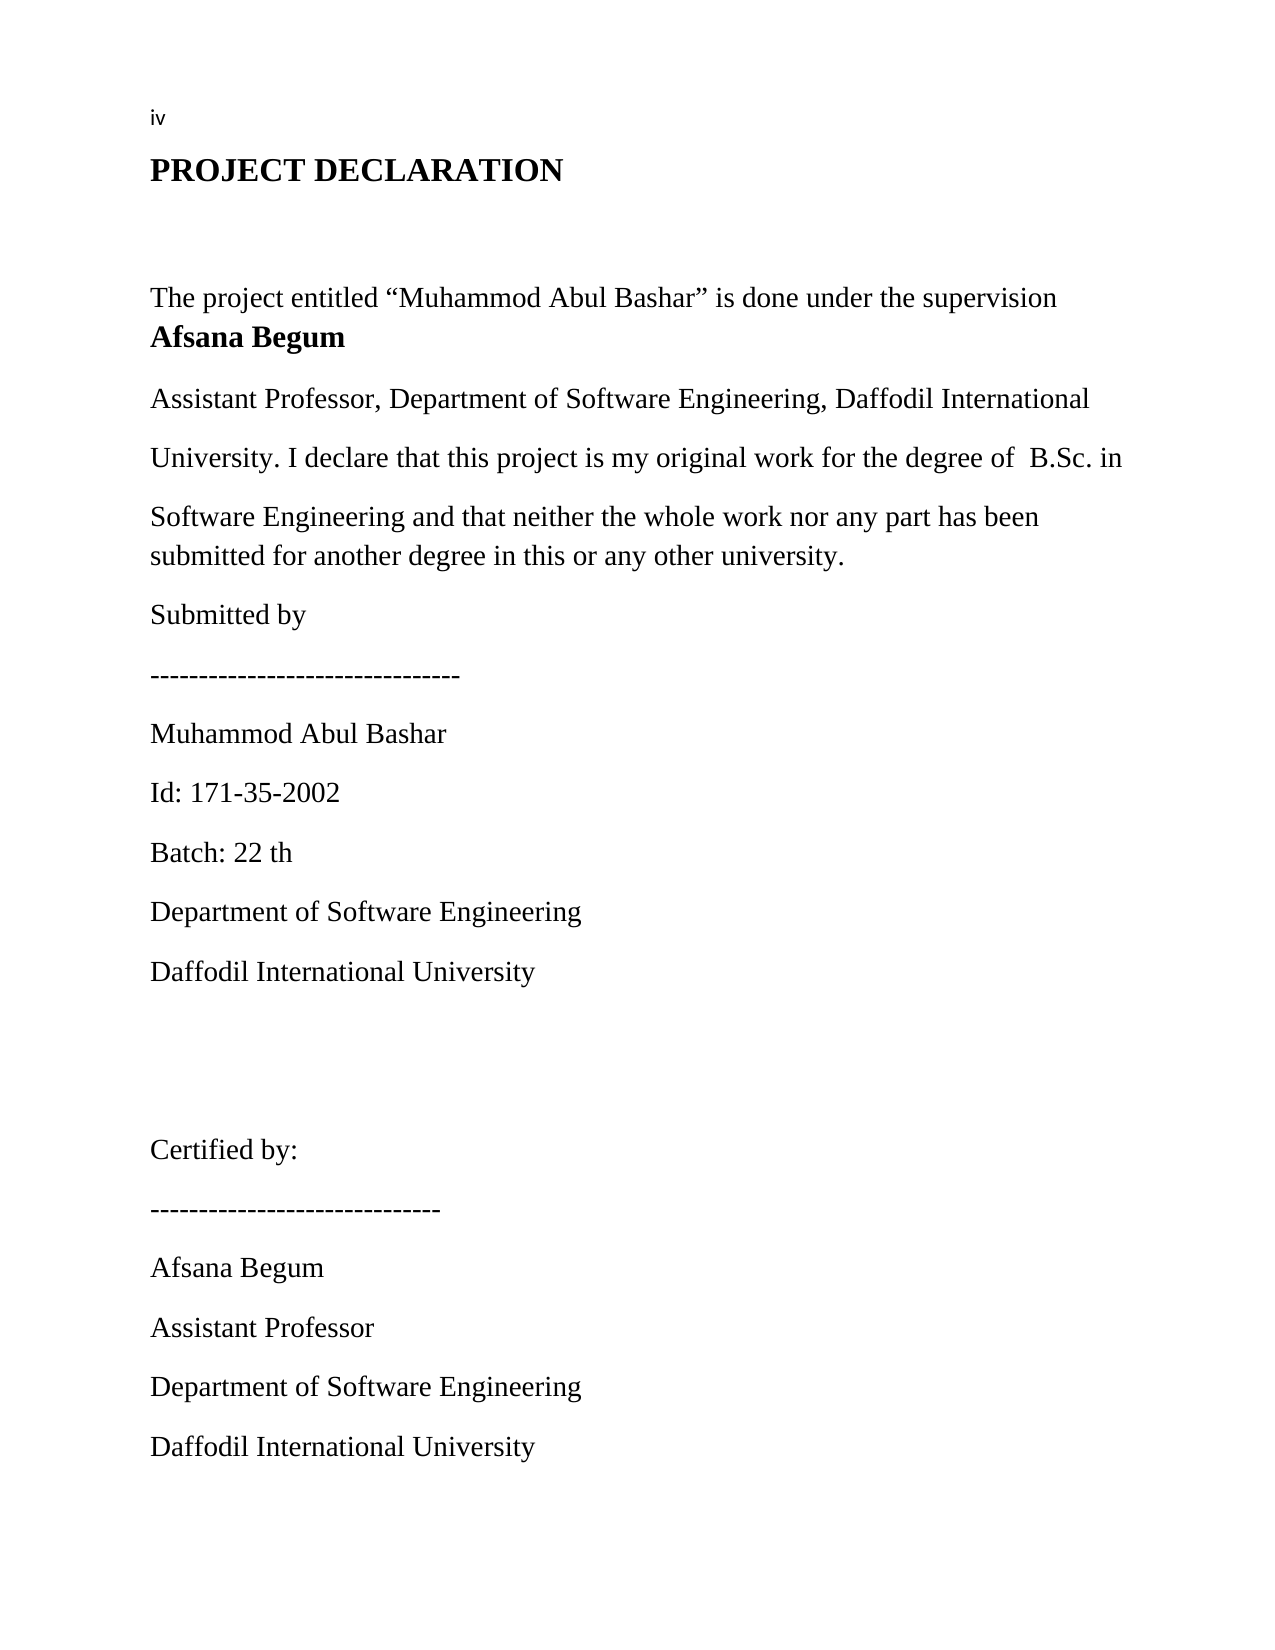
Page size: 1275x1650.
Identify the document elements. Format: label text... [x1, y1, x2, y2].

text Certified by: [150, 1132, 1125, 1165]
text Afsana Begum [150, 1251, 1125, 1284]
text Assistant Professor [150, 1310, 1125, 1343]
text The project entitled “Muhammod Abul Bashar” is done under the supervision Afsana Begum [150, 280, 1125, 354]
text Submitted by [150, 597, 1125, 631]
text University. I declare that this project is my original work for the degree of B.Sc. in [150, 440, 1125, 474]
text Batch: 22 th [150, 835, 1125, 868]
text Department of Software Engineering [150, 1369, 1125, 1403]
text Software Engineering and that neither the whole work nor any part has been submitted for another degree in this or any other university. [150, 499, 1125, 572]
text Department of Software Engineering [150, 894, 1125, 928]
text Id: 171-35-2002 [150, 776, 1125, 809]
text Assistant Professor, Department of Software Engineering, Daffodil International [150, 381, 1125, 414]
text Daffodil International University [150, 954, 1125, 987]
text ------------------------------ [150, 1191, 1125, 1225]
text Daffodil International University [150, 1429, 1125, 1462]
text -------------------------------- [150, 657, 1125, 690]
text PROJECT DECLARATION [150, 150, 1125, 188]
text Muhammod Abul Bashar [150, 716, 1125, 750]
